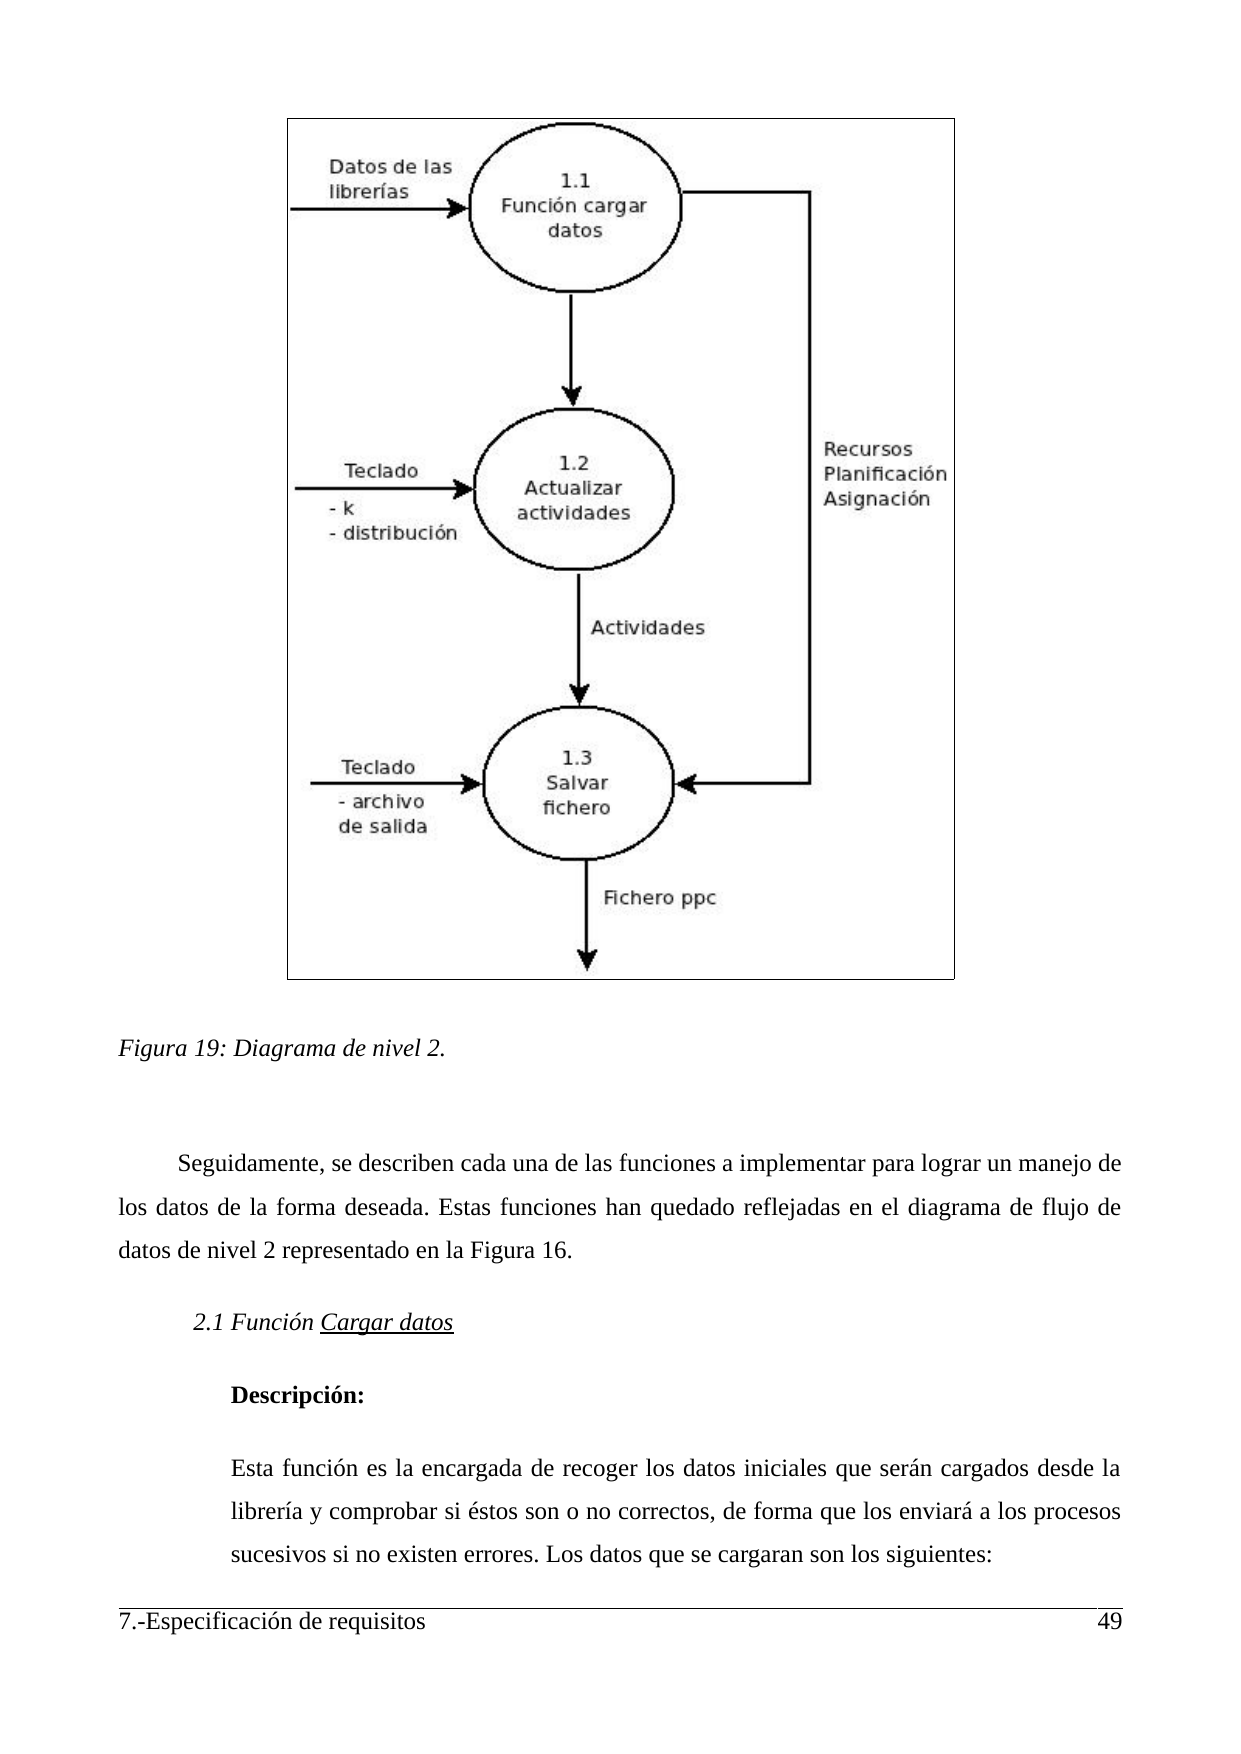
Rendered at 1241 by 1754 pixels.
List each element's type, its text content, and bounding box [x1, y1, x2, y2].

list Función Cargar datos [193, 1307, 1122, 1336]
list Descripción: [193, 1380, 1122, 1409]
text Seguidamente, se describen cada una de las funciones a implementar para lograr un manejo de los datos de la forma deseada. Estas funciones han quedado reflejadas en el diagrama de flujo de datos de nivel 2 representado en la Figura 16. [118, 1148, 1122, 1263]
picture [289, 121, 951, 976]
text Figura 19: Diagrama de nivel 2. [118, 1033, 1122, 1062]
list Esta función es la encargada de recoger los datos iniciales que serán cargados desde la librería y comprobar si éstos son o no correctos, de forma que los enviará a los procesos sucesivos si no existen errores. Los datos que se cargaran son los siguientes: [193, 1453, 1122, 1568]
